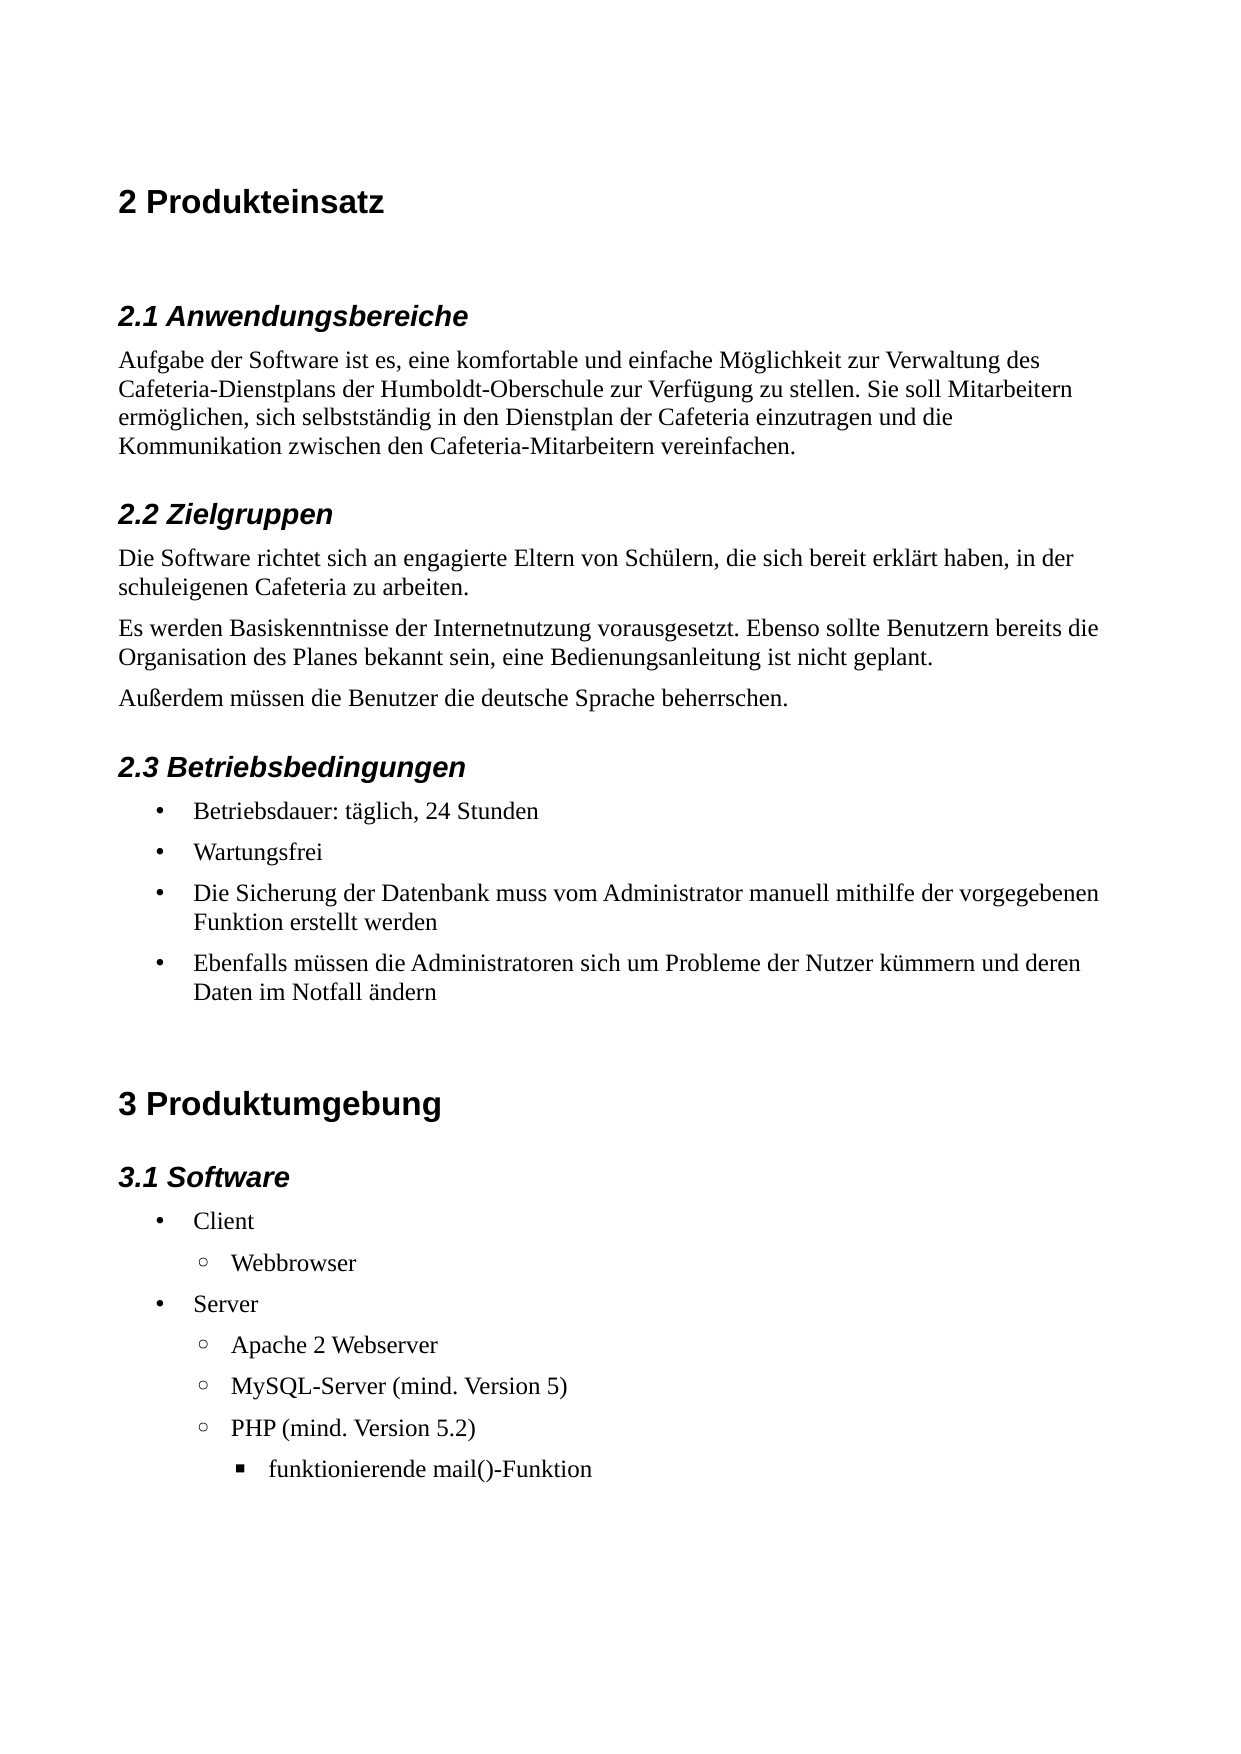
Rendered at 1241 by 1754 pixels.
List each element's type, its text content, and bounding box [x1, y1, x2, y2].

list Webbrowser [193, 1248, 1122, 1276]
subtitle 2.3 Betriebsbedingungen [118, 750, 1122, 783]
list funktionierende mail()-Funktion [231, 1454, 1122, 1483]
subtitle 2.2 Zielgruppen [118, 497, 1122, 531]
subtitle 3.1 Software [118, 1160, 1122, 1194]
text Aufgabe der Software ist es, eine komfortable und einfache Möglichkeit zur Verwaltung des Cafeteria-Dienstplans der Humboldt-Oberschule zur Verfügung zu stellen. Sie soll Mitarbeitern ermöglichen, sich selbstständig in den Dienstplan der Cafeteria einzutragen und die Kommunikation zwischen den Cafeteria-Mitarbeitern vereinfachen. [118, 345, 1122, 460]
text Es werden Basiskenntnisse der Internetnutzung vorausgesetzt. Ebenso sollte Benutzern bereits die Organisation des Planes bekannt sein, eine Bedienungsanleitung ist nicht geplant. [118, 613, 1122, 671]
list Apache 2 Webserver [193, 1330, 1122, 1359]
subtitle 3 Produktumgebung [118, 1084, 1122, 1123]
list Ebenfalls müssen die Administratoren sich um Probleme der Nutzer kümmern und deren Daten im Notfall ändern [156, 948, 1122, 1006]
list Client [156, 1206, 1122, 1235]
list Die Sicherung der Datenbank muss vom Administrator manuell mithilfe der vorgegebenen Funktion erstellt werden [156, 878, 1122, 936]
list MySQL-Server (mind. Version 5) [193, 1371, 1122, 1400]
list Betriebsdauer: täglich, 24 Stunden [156, 796, 1122, 824]
list Wartungsfrei [156, 837, 1122, 866]
text Die Software richtet sich an engagierte Eltern von Schülern, die sich bereit erklärt haben, in der schuleigenen Cafeteria zu arbeiten. [118, 543, 1122, 601]
subtitle 2 Produkteinsatz [118, 182, 1122, 220]
list PHP (mind. Version 5.2) [193, 1413, 1122, 1441]
list Server [156, 1289, 1122, 1318]
subtitle 2.1 Anwendungsbereiche [118, 299, 1122, 332]
text Außerdem müssen die Benutzer die deutsche Sprache beherrschen. [118, 683, 1122, 712]
